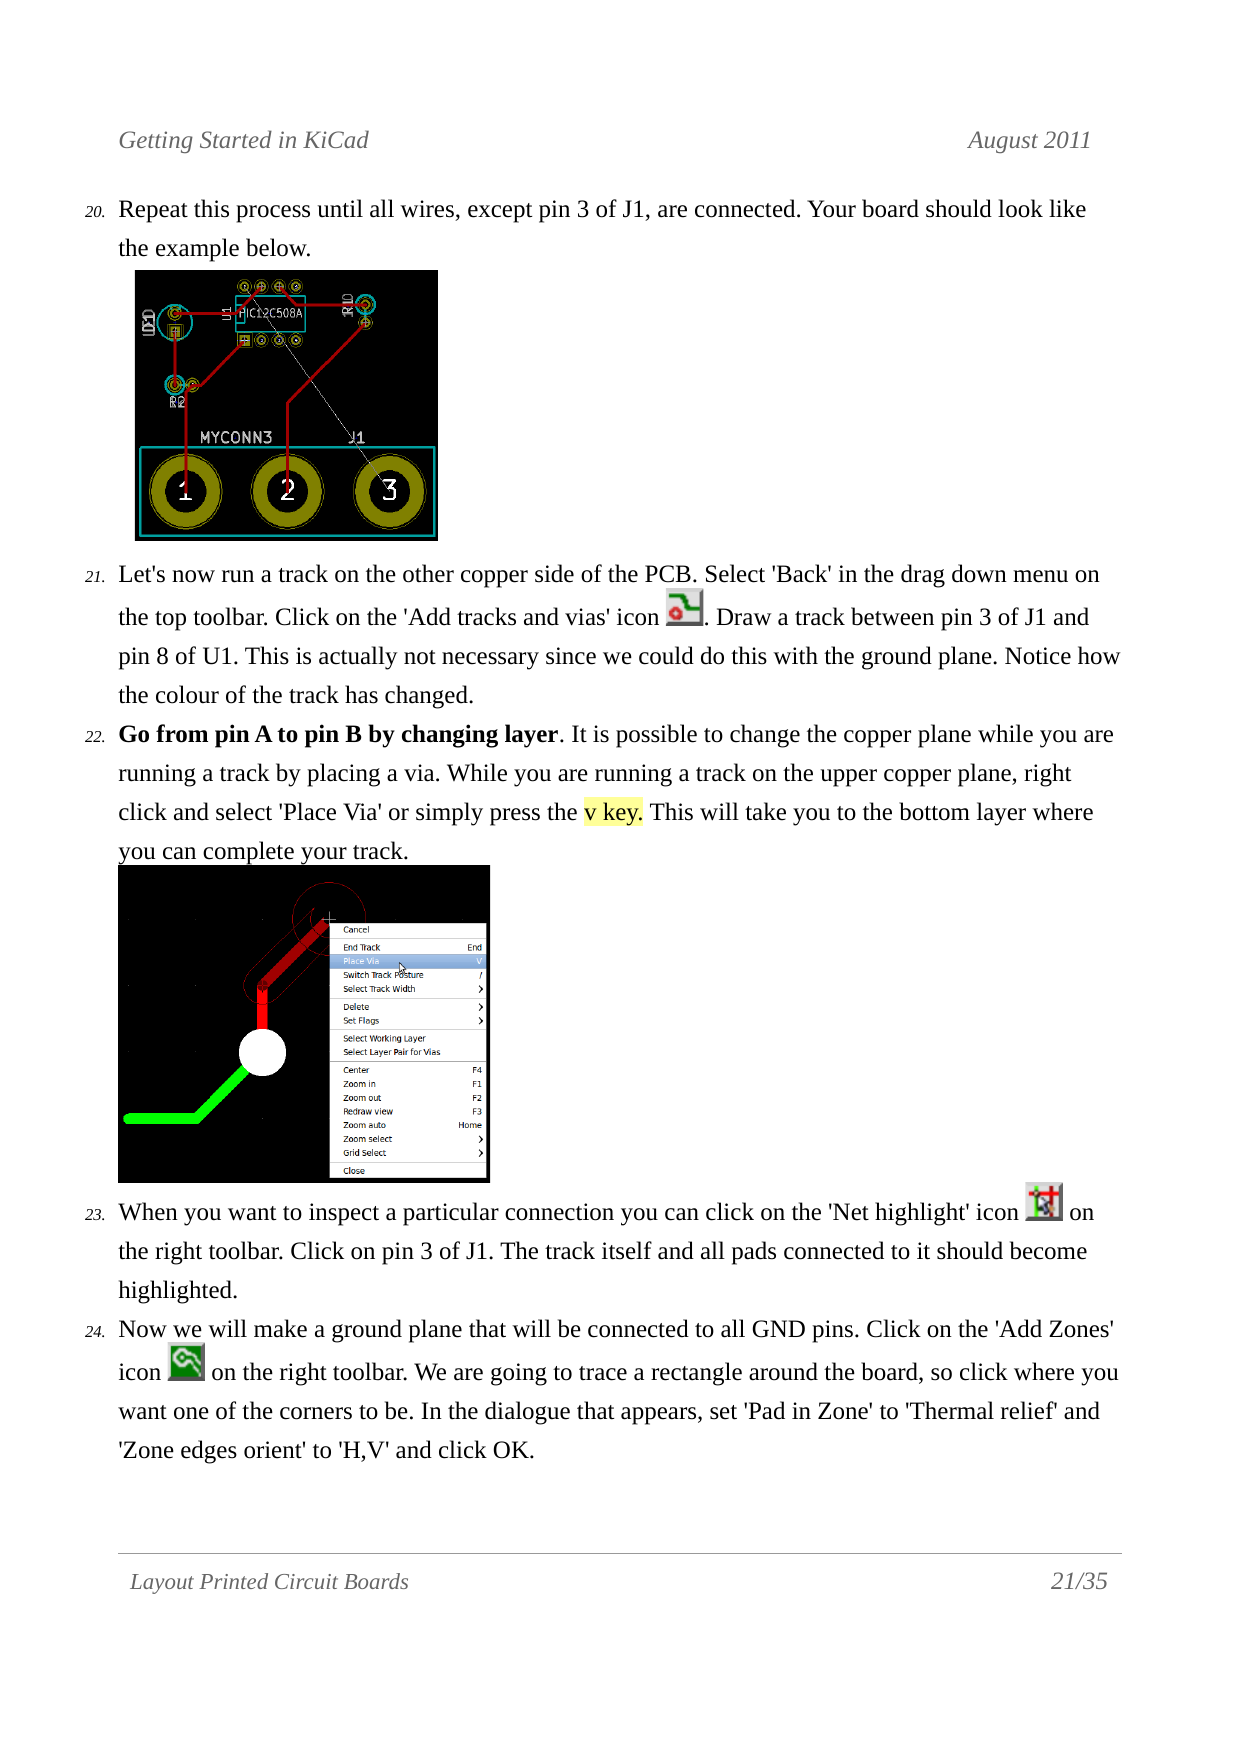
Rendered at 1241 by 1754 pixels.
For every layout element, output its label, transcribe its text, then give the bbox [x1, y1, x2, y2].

picture [167, 1342, 205, 1381]
picture [1025, 1182, 1063, 1221]
list Go from pin A to pin B by changing layer. It is possible to change the copper plane while you are running a track by placing a via. While you are running a track on the upper copper plane, right click and select 'Place Via' or simply press the v key. This will take you to the bottom layer where you can complete your track. [118, 709, 1122, 1183]
picture [665, 588, 704, 626]
picture [134, 270, 438, 541]
list Now we will make a ground plane that will be connected to all GND pins. Click on the 'Add Zones' icon on the right toolbar. We are going to trace a rectangle around the board, so click where you want one of the corners to be. In the dialogue that appears, set 'Pad in Zone' to 'Thermal relief' and 'Zone edges orient' to 'H,V' and click OK. [118, 1304, 1122, 1463]
list When you want to inspect a particular connection you can click on the 'Net highlight' icon on the right toolbar. Click on pin 3 of J1. The track itself and all pads connected to it should become highlighted. [118, 1183, 1122, 1304]
picture [118, 865, 490, 1183]
list Let's now run a track on the other copper side of the PCB. Select 'Back' in the drag down menu on the top toolbar. Click on the 'Add tracks and vias' icon . Draw a track between pin 3 of J1 and pin 8 of U1. This is actually not necessary since we could do this with the ground plane. Notice how the colour of the track has changed. [118, 549, 1122, 709]
list Repeat this process until all wires, except pin 3 of J1, are connected. Your board should look like the example below. [118, 184, 1122, 549]
